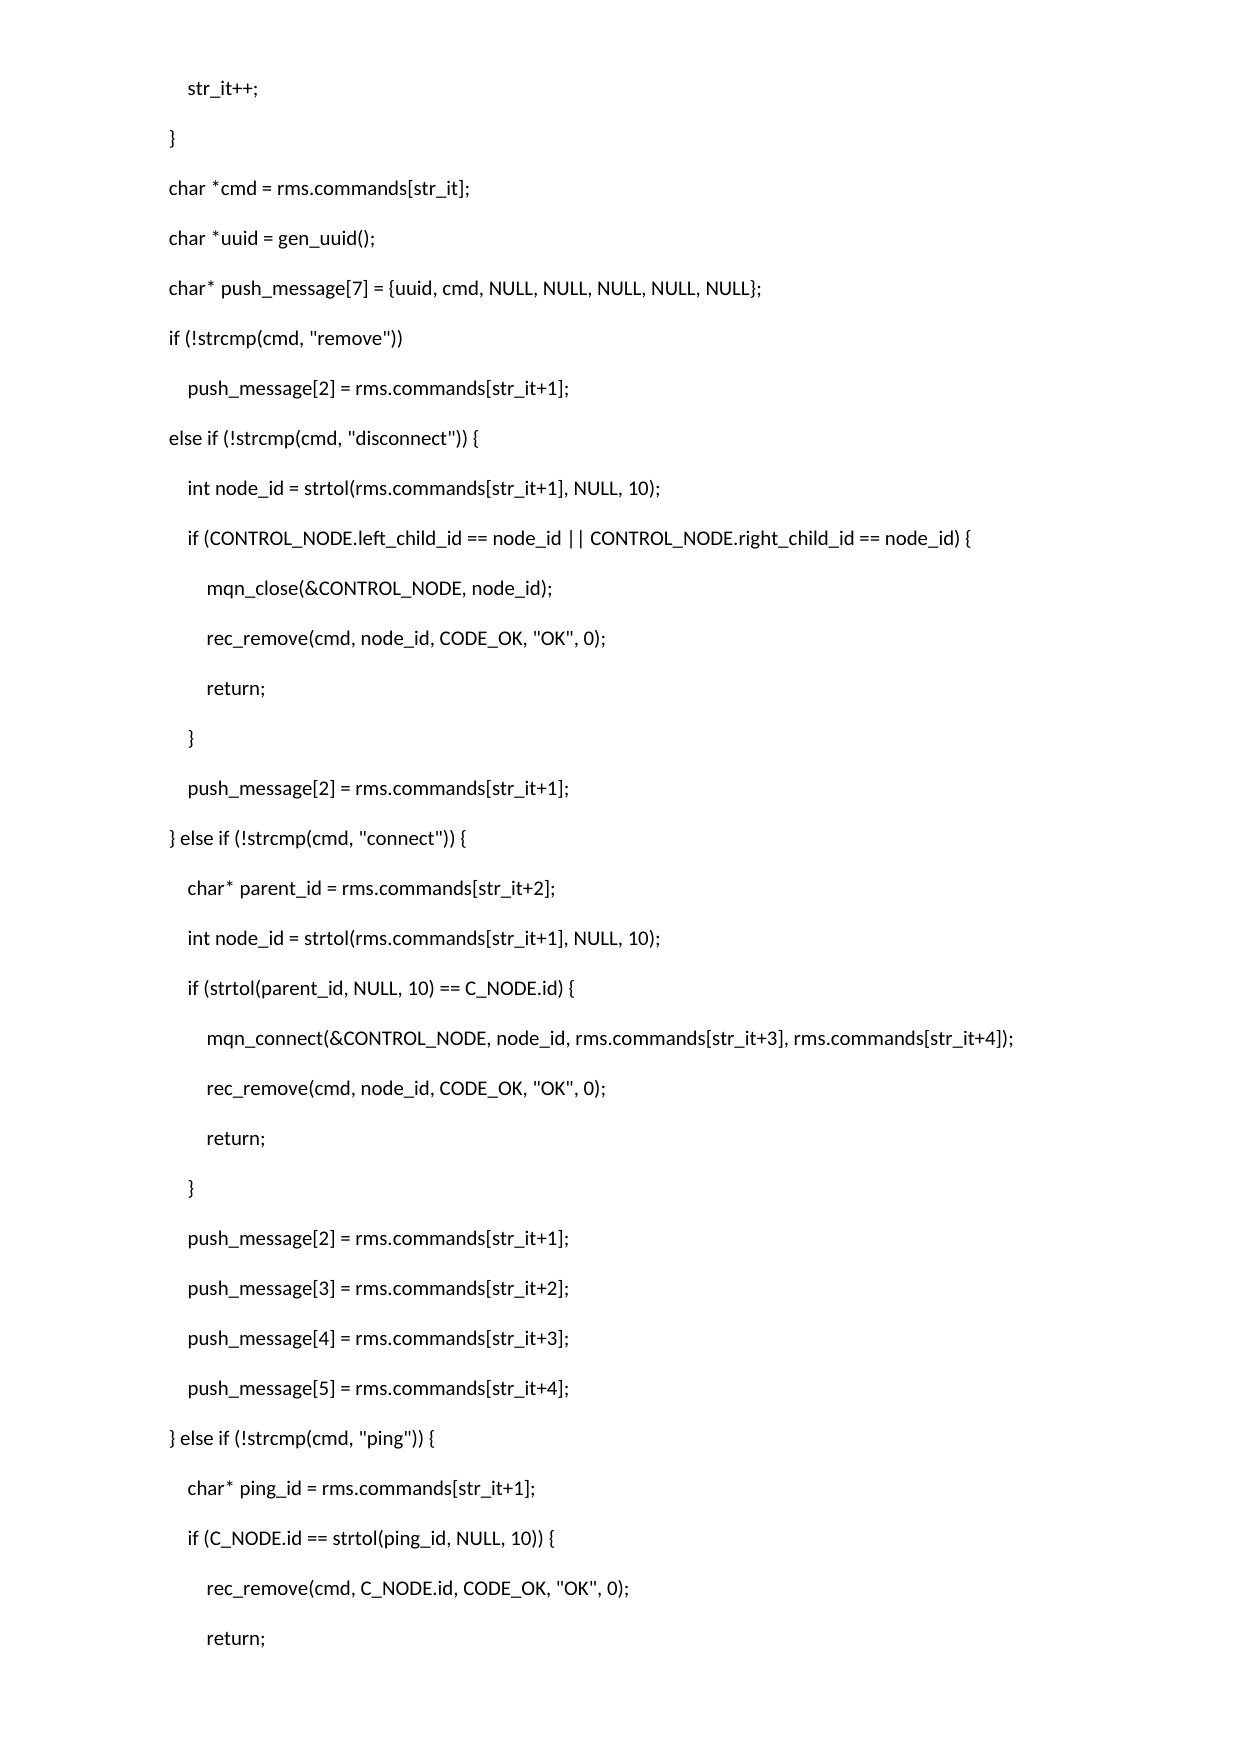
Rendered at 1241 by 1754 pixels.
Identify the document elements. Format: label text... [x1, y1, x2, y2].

text } [150, 1175, 1147, 1200]
text char* parent_id = rms.commands[str_it+2]; [150, 875, 1147, 900]
text char* ping_id = rms.commands[str_it+1]; [150, 1475, 1147, 1500]
text } [150, 125, 1147, 150]
text str_it++; [150, 75, 1147, 100]
text push_message[5] = rms.commands[str_it+4]; [150, 1375, 1147, 1400]
text int node_id = strtol(rms.commands[str_it+1], NULL, 10); [150, 475, 1147, 500]
text push_message[4] = rms.commands[str_it+3]; [150, 1325, 1147, 1350]
text return; [150, 675, 1147, 700]
text rec_remove(cmd, node_id, CODE_OK, "OK", 0); [150, 625, 1147, 650]
text } else if (!strcmp(cmd, "ping")) { [150, 1425, 1147, 1450]
text push_message[2] = rms.commands[str_it+1]; [150, 375, 1147, 400]
text int node_id = strtol(rms.commands[str_it+1], NULL, 10); [150, 925, 1147, 950]
text } else if (!strcmp(cmd, "connect")) { [150, 825, 1147, 850]
text } [150, 725, 1147, 750]
text else if (!strcmp(cmd, "disconnect")) { [150, 425, 1147, 450]
text push_message[3] = rms.commands[str_it+2]; [150, 1275, 1147, 1300]
text char *cmd = rms.commands[str_it]; [150, 175, 1147, 200]
text if (C_NODE.id == strtol(ping_id, NULL, 10)) { [150, 1525, 1147, 1550]
text char *uuid = gen_uuid(); [150, 225, 1147, 250]
text push_message[2] = rms.commands[str_it+1]; [150, 1225, 1147, 1250]
text char* push_message[7] = {uuid, cmd, NULL, NULL, NULL, NULL, NULL}; [150, 275, 1147, 300]
text if (CONTROL_NODE.left_child_id == node_id || CONTROL_NODE.right_child_id == node_id) { [150, 525, 1147, 550]
text rec_remove(cmd, node_id, CODE_OK, "OK", 0); [150, 1075, 1147, 1100]
text if (!strcmp(cmd, "remove")) [150, 325, 1147, 350]
text return; [150, 1125, 1147, 1150]
text mqn_close(&CONTROL_NODE, node_id); [150, 575, 1147, 600]
text mqn_connect(&CONTROL_NODE, node_id, rms.commands[str_it+3], rms.commands[str_it+4]); [150, 1025, 1147, 1050]
text if (strtol(parent_id, NULL, 10) == C_NODE.id) { [150, 975, 1147, 1000]
text return; [150, 1625, 1147, 1650]
text push_message[2] = rms.commands[str_it+1]; [150, 775, 1147, 800]
text rec_remove(cmd, C_NODE.id, CODE_OK, "OK", 0); [150, 1575, 1147, 1600]
